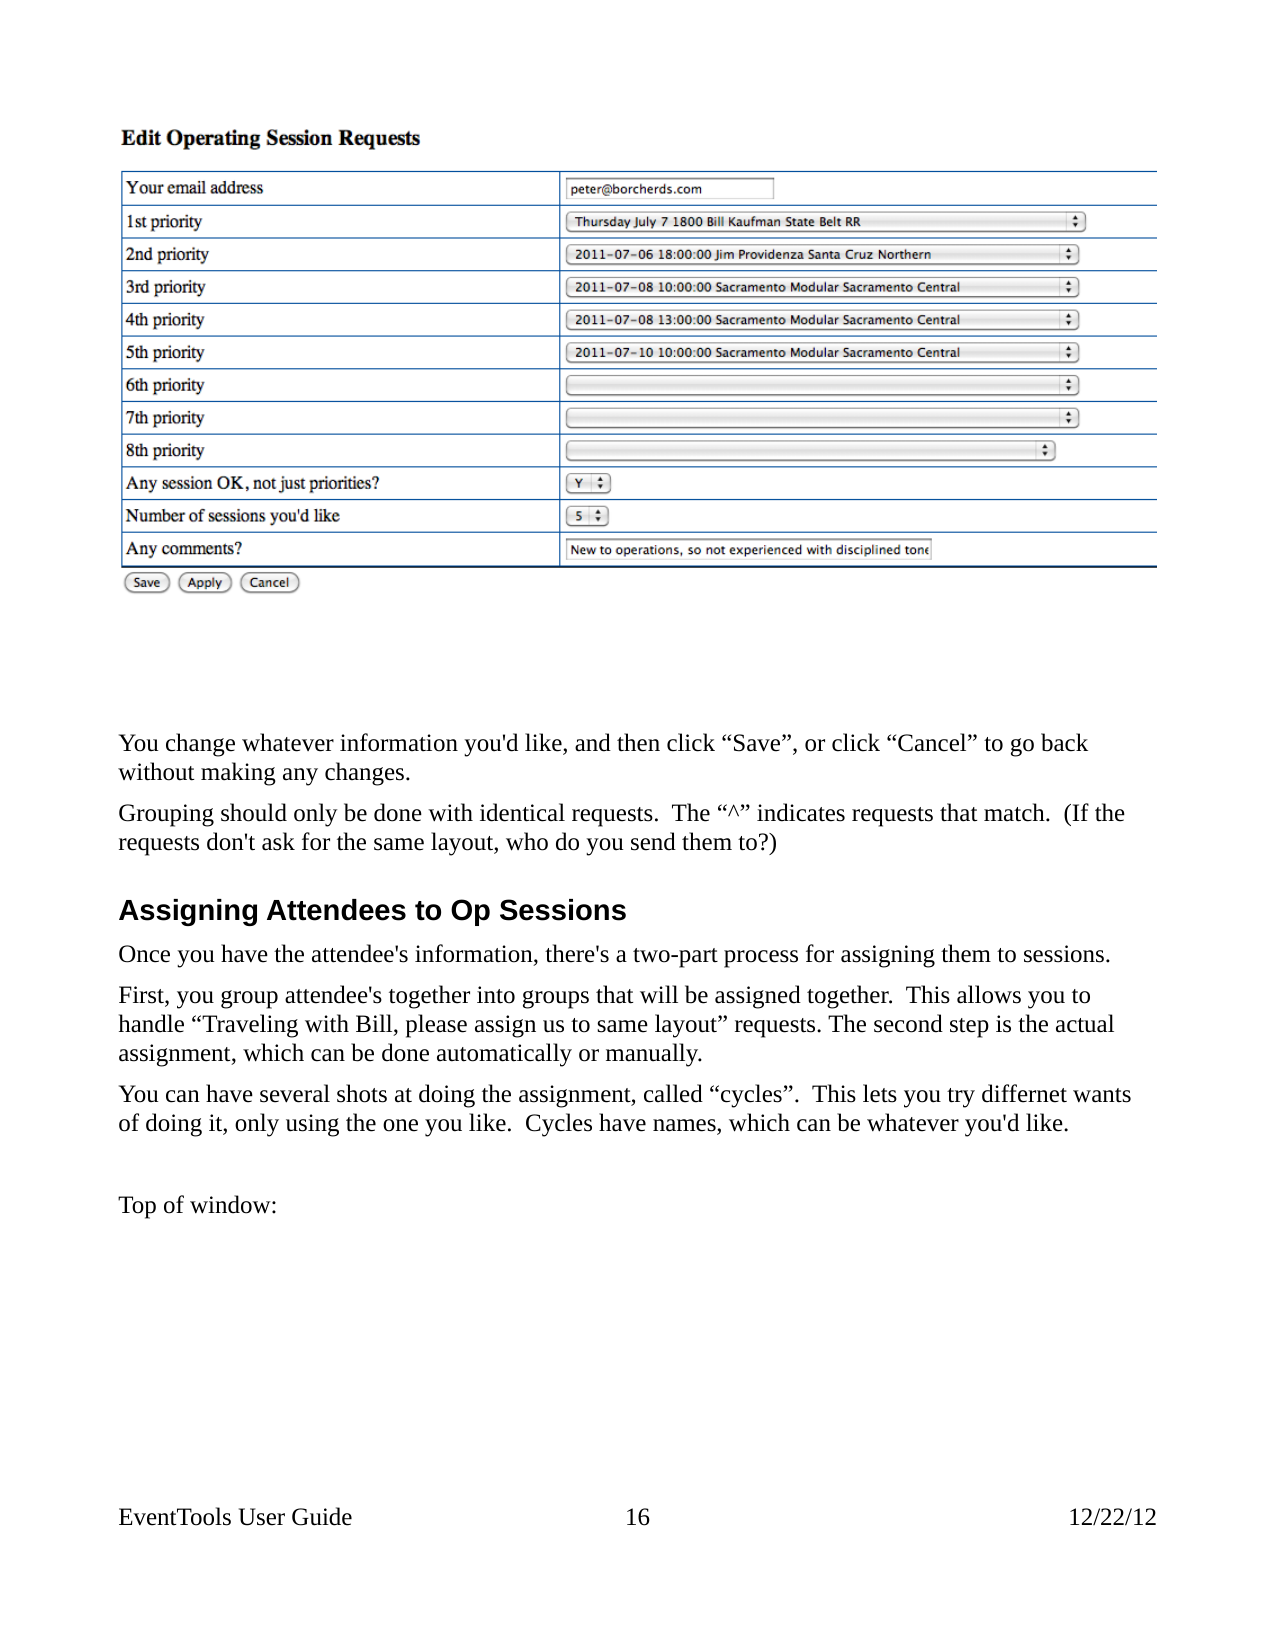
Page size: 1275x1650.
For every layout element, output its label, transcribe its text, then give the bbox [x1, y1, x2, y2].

text You change whatever information you'd like, and then click “Save”, or click “Cancel” to go back without making any changes. [118, 728, 1157, 786]
text First, you group attendee's together into groups that will be assigned together. This allows you to handle “Traveling with Bill, please assign us to same layout” requests. The second step is the actual assignment, which can be done automatically or manually. [118, 980, 1157, 1067]
text Top of window: [118, 1190, 1157, 1219]
picture [118, 118, 1157, 605]
text You can have several shots at doing the assignment, called “cycles”. This lets you try differnet wants of doing it, only using the one you like. Cycles have names, which can be whatever you'd like. [118, 1079, 1157, 1137]
subtitle Assigning Attendees to Op Sessions [118, 893, 1157, 927]
text Grouping should only be done with identical requests. The “^” indicates requests that match. (If the requests don't ask for the same layout, who do you send them to?) [118, 798, 1157, 856]
text Once you have the attendee's information, there's a two-part process for assigning them to sessions. [118, 939, 1157, 968]
